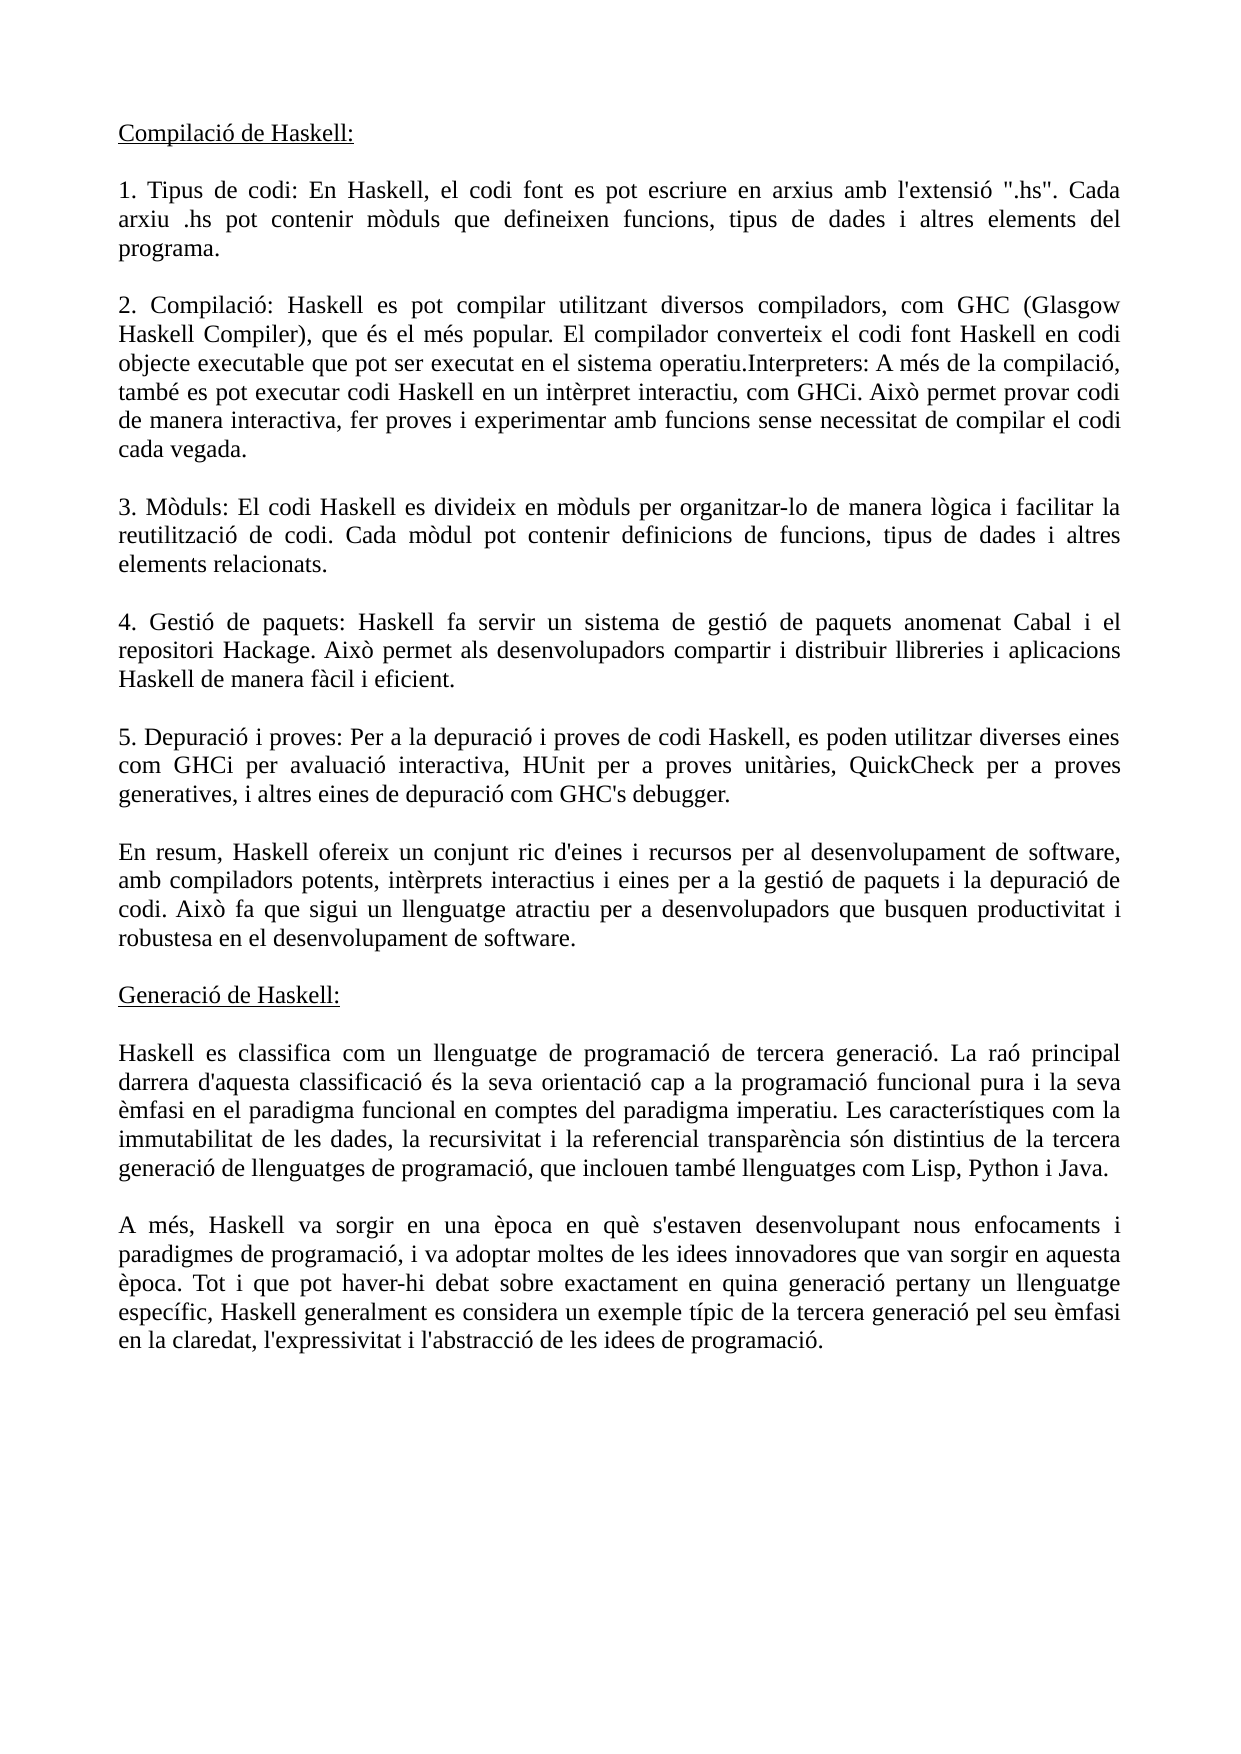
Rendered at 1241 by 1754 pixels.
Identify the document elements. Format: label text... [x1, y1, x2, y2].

text En resum, Haskell ofereix un conjunt ric d'eines i recursos per al desenvolupament de software, amb compiladors potents, intèrprets interactius i eines per a la gestió de paquets i la depuració de codi. Això fa que sigui un llenguatge atractiu per a desenvolupadors que busquen productivitat i robustesa en el desenvolupament de software. [118, 837, 1122, 952]
text Compilació de Haskell: [118, 118, 1122, 147]
text 2. Compilació: Haskell es pot compilar utilitzant diversos compiladors, com GHC (Glasgow Haskell Compiler), que és el més popular. El compilador converteix el codi font Haskell en codi objecte executable que pot ser executat en el sistema operatiu.Interpreters: A més de la compilació, també es pot executar codi Haskell en un intèrpret interactiu, com GHCi. Això permet provar codi de manera interactiva, fer proves i experimentar amb funcions sense necessitat de compilar el codi cada vegada. [118, 291, 1122, 463]
text 5. Depuració i proves: Per a la depuració i proves de codi Haskell, es poden utilitzar diverses eines com GHCi per avaluació interactiva, HUnit per a proves unitàries, QuickCheck per a proves generatives, i altres eines de depuració com GHC's debugger. [118, 722, 1122, 808]
text Generació de Haskell: [118, 981, 1122, 1009]
text 3. Mòduls: El codi Haskell es divideix en mòduls per organitzar-lo de manera lògica i facilitar la reutilització de codi. Cada mòdul pot contenir definicions de funcions, tipus de dades i altres elements relacionats. [118, 492, 1122, 578]
text 4. Gestió de paquets: Haskell fa servir un sistema de gestió de paquets anomenat Cabal i el repositori Hackage. Això permet als desenvolupadors compartir i distribuir llibreries i aplicacions Haskell de manera fàcil i eficient. [118, 607, 1122, 693]
text A més, Haskell va sorgir en una època en què s'estaven desenvolupant nous enfocaments i paradigmes de programació, i va adoptar moltes de les idees innovadores que van sorgir en aquesta època. Tot i que pot haver-hi debat sobre exactament en quina generació pertany un llenguatge específic, Haskell generalment es considera un exemple típic de la tercera generació pel seu èmfasi en la claredat, l'expressivitat i l'abstracció de les idees de programació. [118, 1211, 1122, 1354]
text Haskell es classifica com un llenguatge de programació de tercera generació. La raó principal darrera d'aquesta classificació és la seva orientació cap a la programació funcional pura i la seva èmfasi en el paradigma funcional en comptes del paradigma imperatiu. Les característiques com la immutabilitat de les dades, la recursivitat i la referencial transparència són distintius de la tercera generació de llenguatges de programació, que inclouen també llenguatges com Lisp, Python i Java. [118, 1038, 1122, 1182]
text 1. Tipus de codi: En Haskell, el codi font es pot escriure en arxius amb l'extensió ".hs". Cada arxiu .hs pot contenir mòduls que defineixen funcions, tipus de dades i altres elements del programa. [118, 176, 1122, 262]
